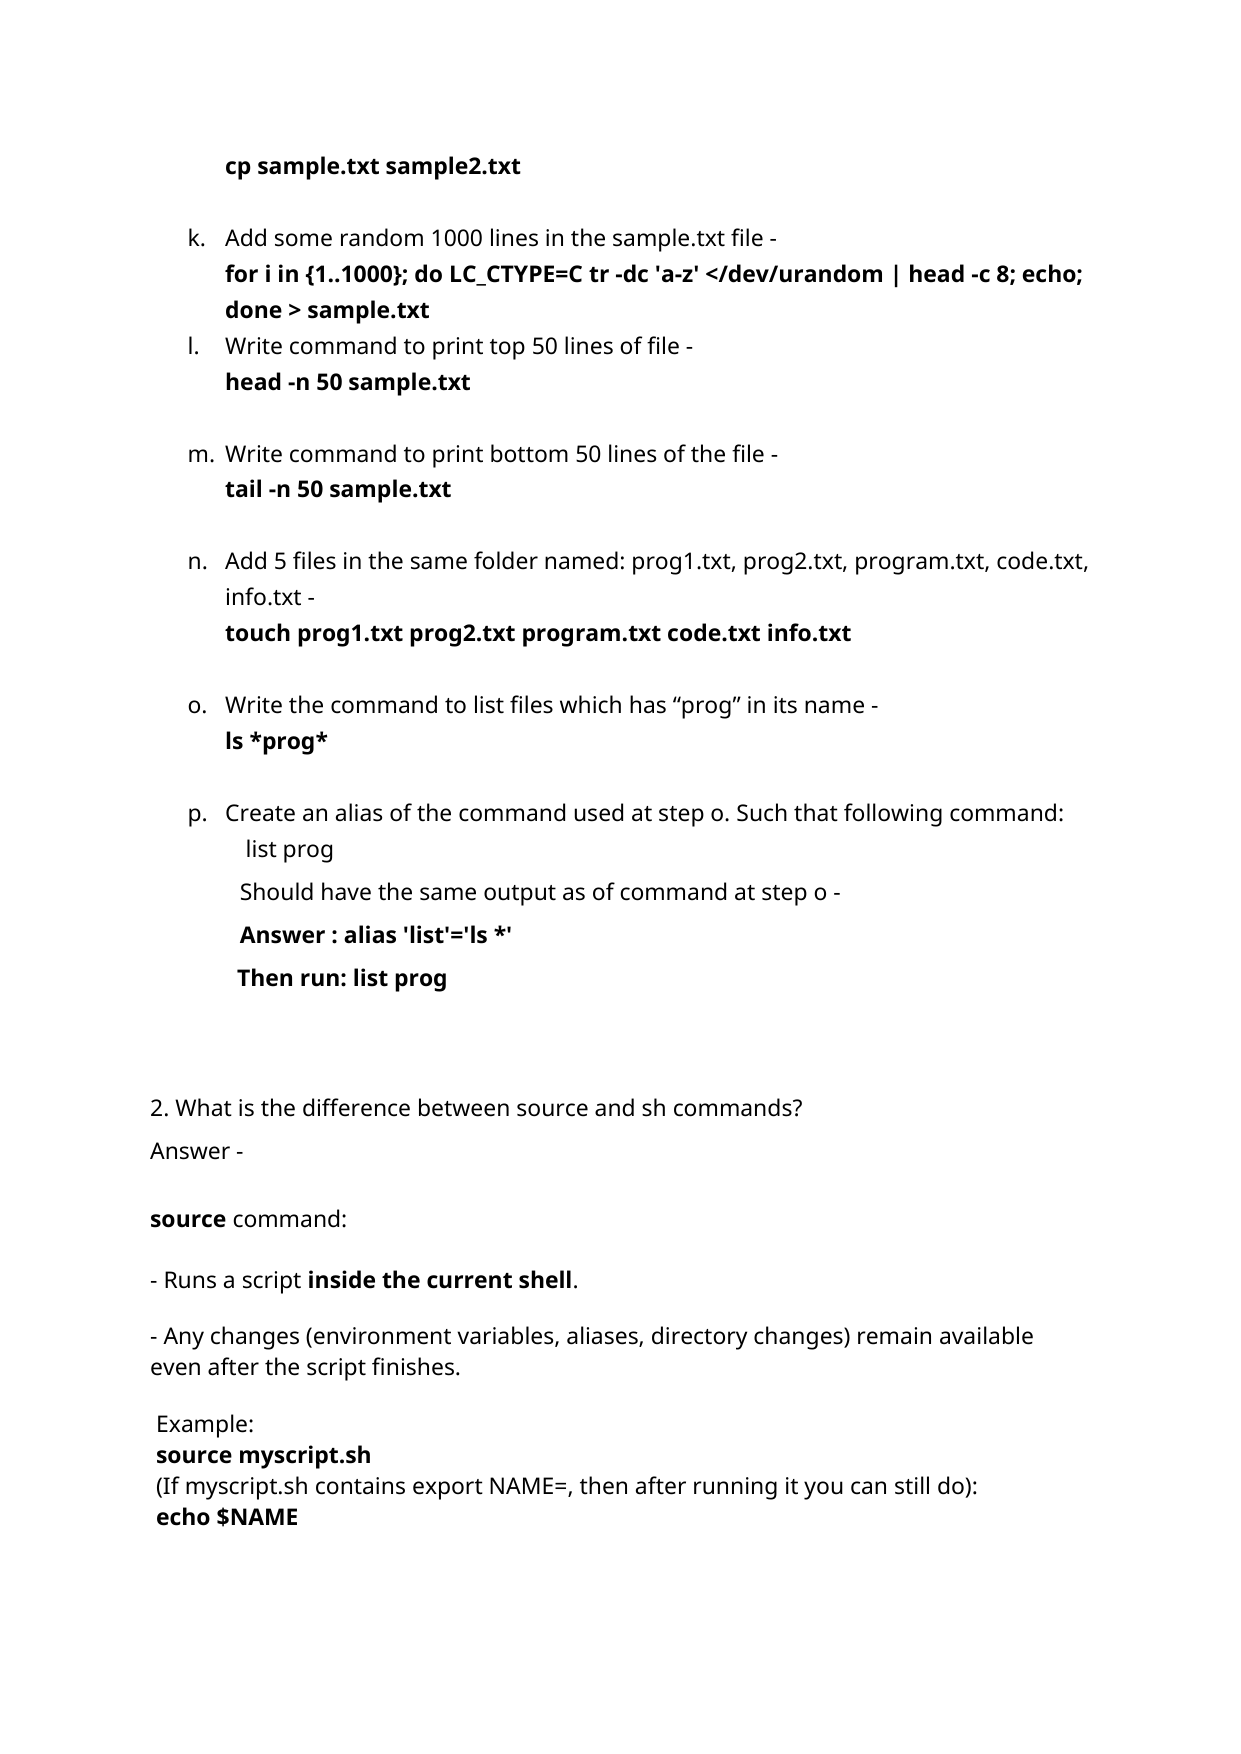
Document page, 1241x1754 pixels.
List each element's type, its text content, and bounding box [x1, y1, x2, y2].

list Add some random 1000 lines in the sample.txt file - [187, 222, 1090, 253]
list Create an alias of the command used at step o. Such that following command: [187, 797, 1090, 828]
list Write the command to list files which has “prog” in its name - [187, 689, 1090, 720]
text Should have the same output as of command at step o - [239, 876, 1090, 907]
text ls *prog* [225, 725, 1090, 756]
text for i in {1..1000}; do LC_CTYPE=C tr -dc 'a-z' </dev/urandom | head -c 8; echo; done > sample.txt [225, 258, 1090, 325]
text - Runs a script inside the current shell. [150, 1264, 1090, 1295]
list Write command to print bottom 50 lines of the file - [187, 437, 1090, 469]
list Add 5 files in the same folder named: prog1.txt, prog2.txt, program.txt, code.txt, info.txt - [187, 545, 1090, 612]
list Write command to print top 50 lines of file - [187, 330, 1090, 361]
text Answer - [150, 1135, 1090, 1166]
text [150, 1557, 1090, 1589]
text - Any changes (environment variables, aliases, directory changes) remain available even after the script finishes. [150, 1320, 1090, 1382]
text Example: source myscript.sh (If myscript.sh contains export NAME=, then after running it you can still do): echo $NAME [150, 1407, 1090, 1532]
text cp sample.txt sample2.txt [225, 150, 1090, 181]
text 2. What is the difference between source and sh commands? [150, 1092, 1090, 1123]
text Answer : alias 'list'='ls *' [239, 919, 1090, 950]
text tail -n 50 sample.txt [225, 473, 1090, 505]
text source command: [150, 1203, 1090, 1234]
text list prog [239, 833, 1090, 864]
text touch prog1.txt prog2.txt program.txt code.txt info.txt [225, 617, 1090, 648]
text Then run: list prog [150, 962, 1090, 993]
text head -n 50 sample.txt [225, 366, 1090, 397]
